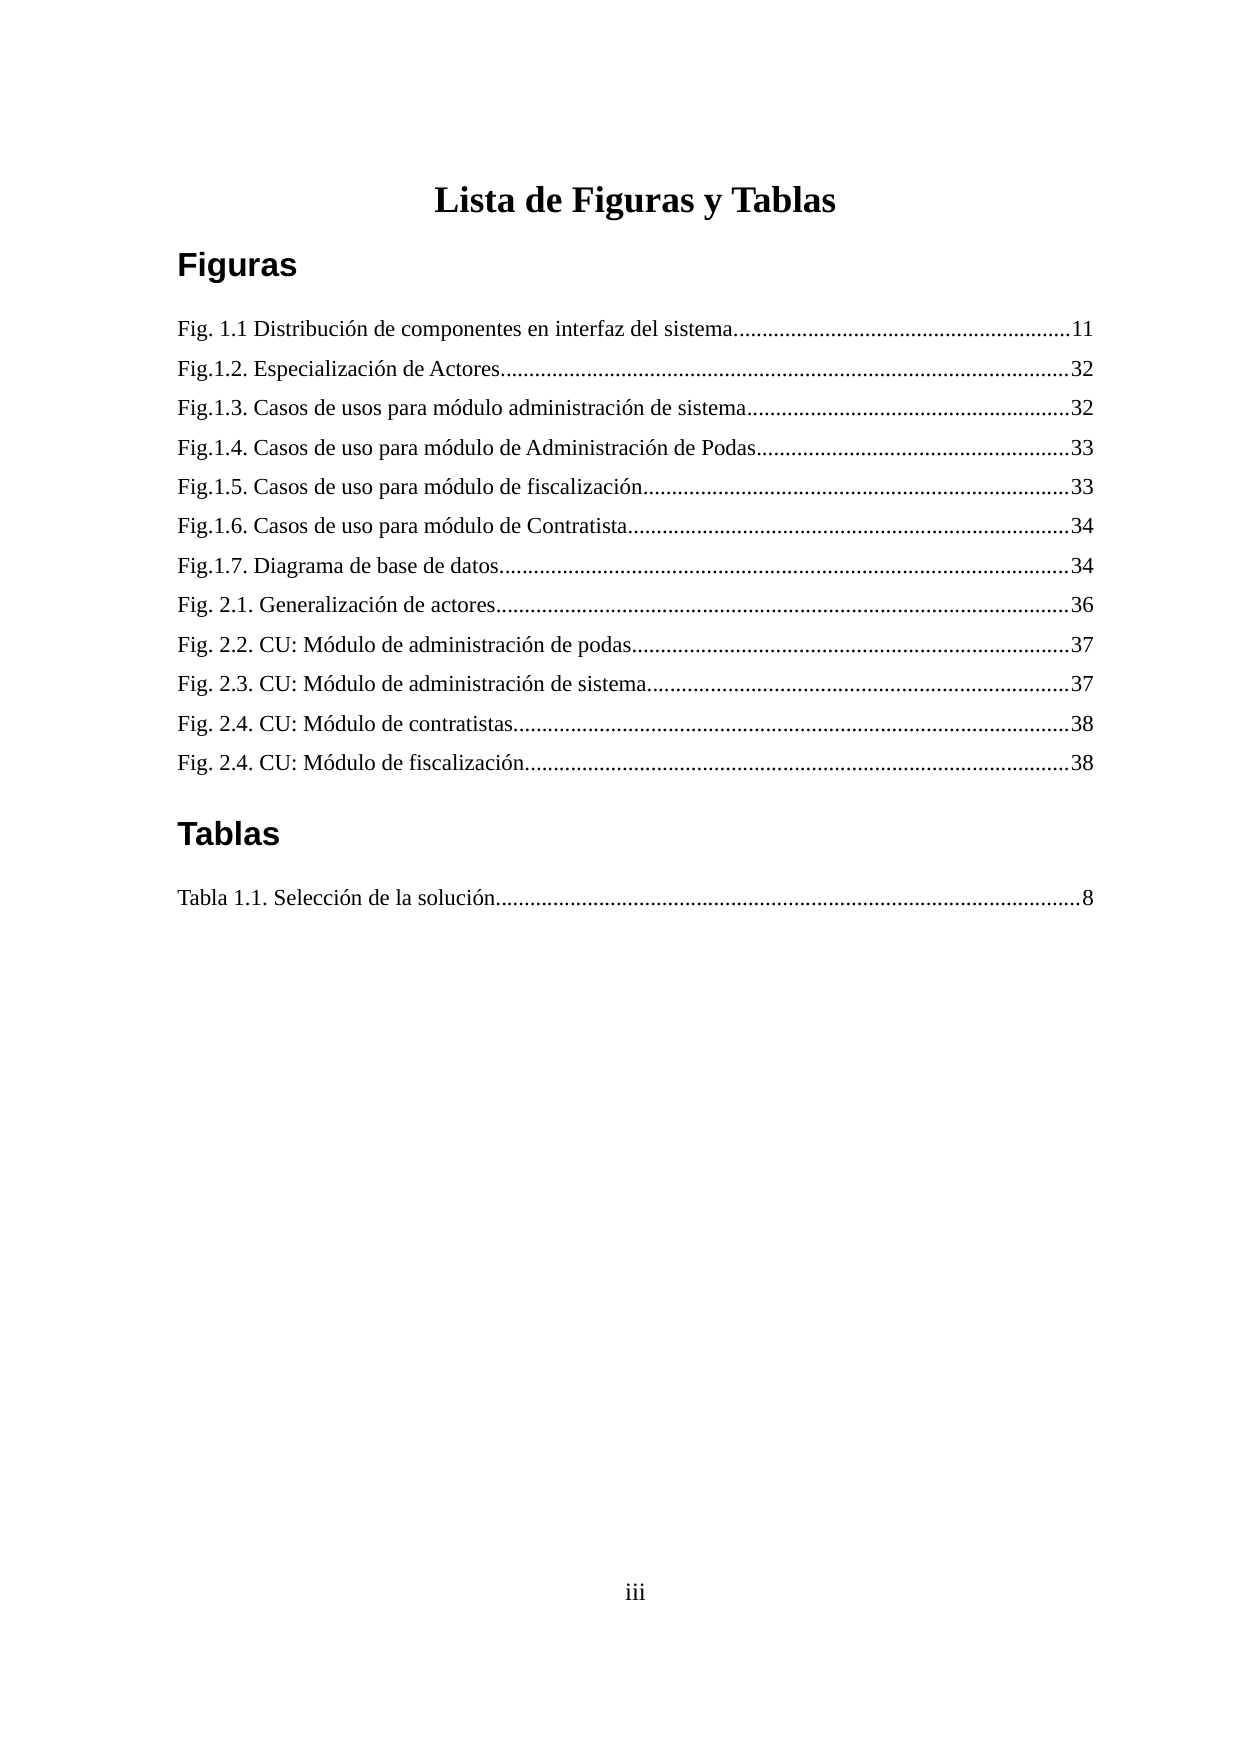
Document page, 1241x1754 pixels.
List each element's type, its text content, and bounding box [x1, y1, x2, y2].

subtitle Figuras [177, 245, 1093, 283]
text Fig.1.3. Casos de usos para módulo administración de sistema 32 [177, 394, 1093, 421]
text Fig. 2.4. CU: Módulo de fiscalización. 38 [177, 749, 1093, 776]
text Fig. 2.4. CU: Módulo de contratistas. 38 [177, 710, 1093, 736]
text Fig. 1.1 Distribución de componentes en interfaz del sistema. 11 [177, 315, 1093, 342]
text Tabla 1.1. Selección de la solución. 8 [177, 884, 1093, 910]
text Fig.1.5. Casos de uso para módulo de fiscalización 33 [177, 473, 1093, 499]
text Fig.1.2. Especialización de Actores. 32 [177, 355, 1093, 381]
text Fig.1.4. Casos de uso para módulo de Administración de Podas 33 [177, 434, 1093, 460]
text Fig.1.6. Casos de uso para módulo de Contratista 34 [177, 513, 1093, 539]
text Fig. 2.3. CU: Módulo de administración de sistema. 37 [177, 671, 1093, 697]
text Fig. 2.2. CU: Módulo de administración de podas 37 [177, 631, 1093, 657]
subtitle Tablas [177, 814, 1093, 852]
text Fig.1.7. Diagrama de base de datos. 34 [177, 552, 1093, 578]
text Fig. 2.1. Generalización de actores 36 [177, 592, 1093, 618]
title Lista de Figuras y Tablas [177, 177, 1093, 220]
